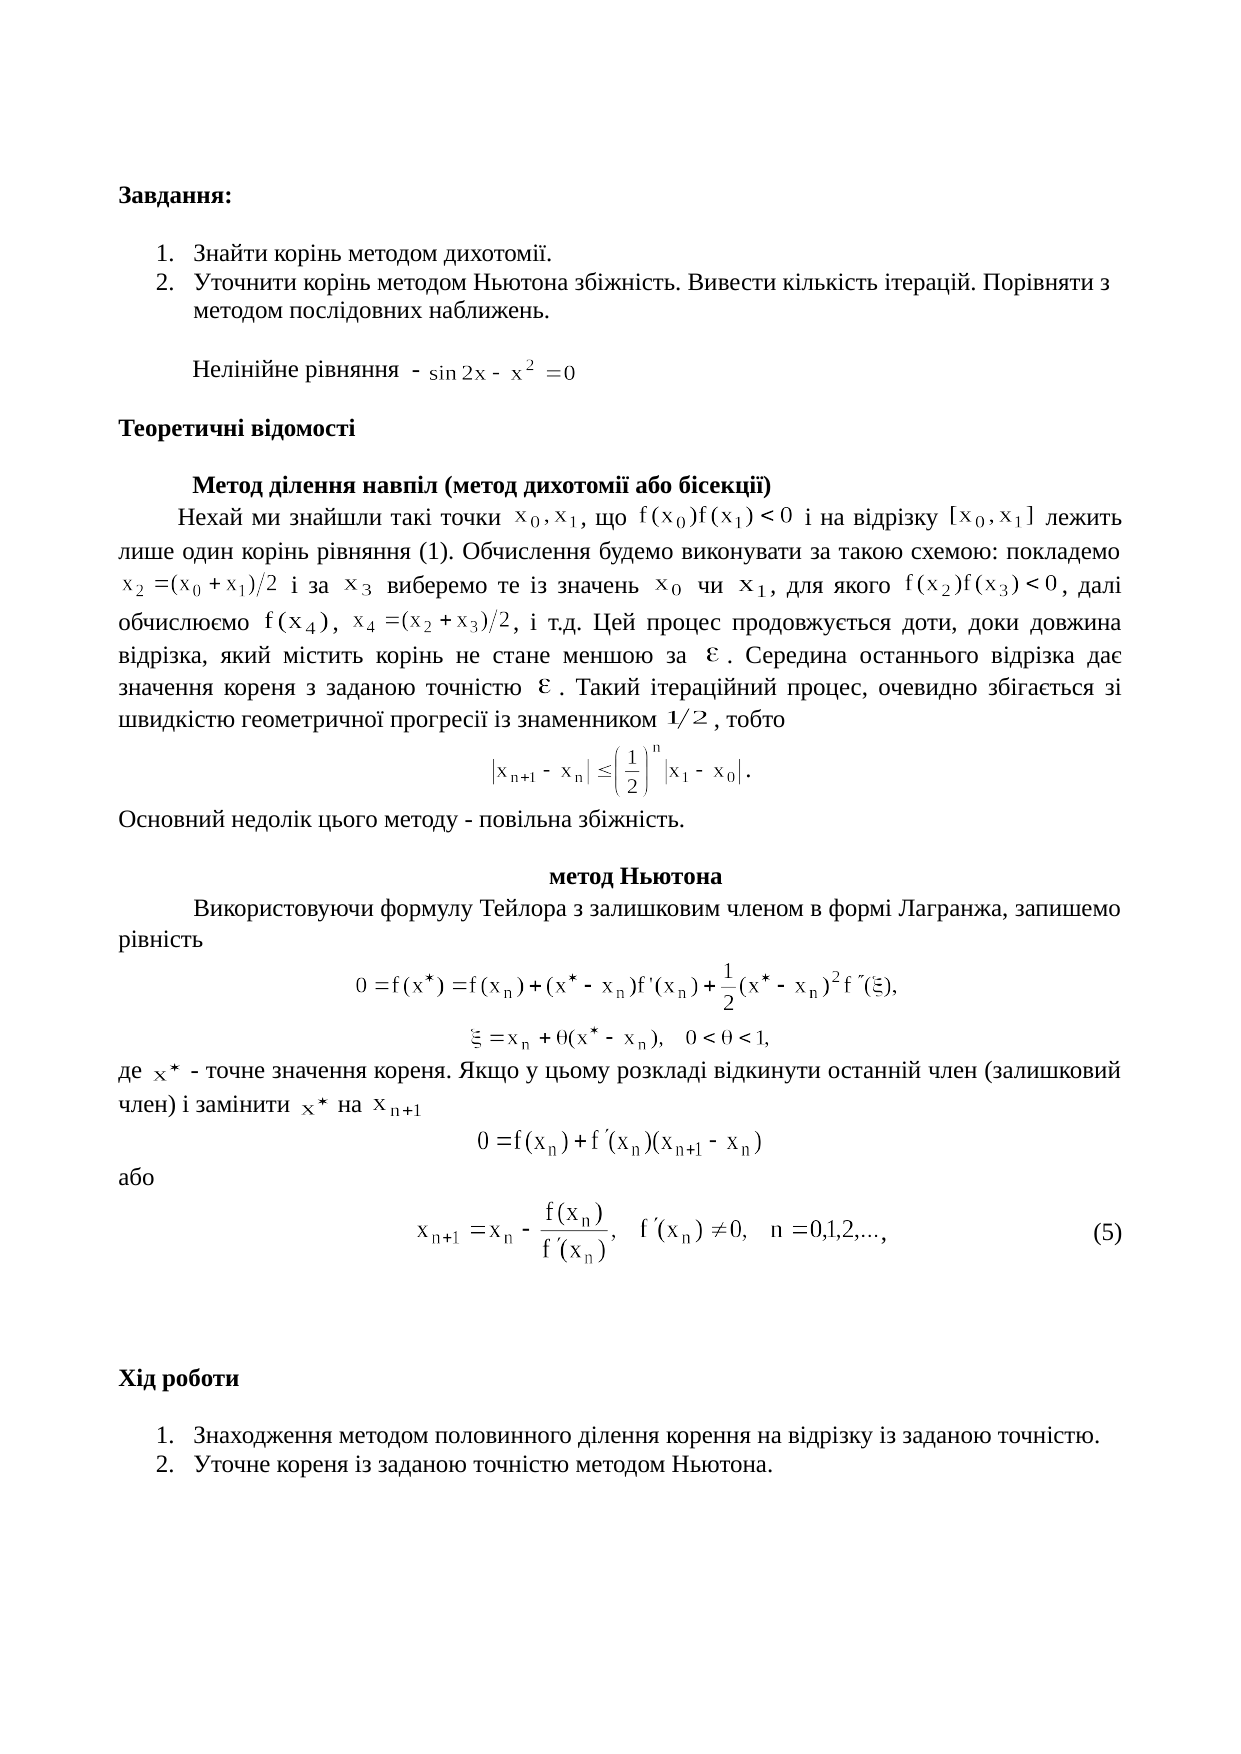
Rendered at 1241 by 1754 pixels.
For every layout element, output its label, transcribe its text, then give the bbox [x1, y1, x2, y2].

text . [118, 735, 1122, 801]
list Уточнити корінь методом Ньютона збіжність. Вивести кількість ітерацій. Порівняти з методом послідовних наближень. [156, 267, 1122, 324]
text Основний недолік цього методу - повільна збіжність. [118, 804, 1122, 833]
text , (5) [118, 1194, 1122, 1268]
list Знаходження методом половинного ділення корення на відрізку із заданою точністю. [156, 1420, 1122, 1449]
text Хід роботи [118, 1363, 1122, 1392]
text Теоретичні відомості [118, 413, 1122, 442]
text Нехай ми знайшли такі точки , що і на відрізку лежить лише один корінь рівняння (1). Обчислення будемо виконувати за такою схемою: покладемо і за виберемо те із значень чи , для якого , далі обчислюємо , , і т.д. Цей процес продовжується доти, доки довжина відрізка, який містить корінь не стане меншою за . Середина останнього відрізка дає значення кореня з заданою точністю . Такий ітераційний процес, очевидно збігається зі швидкістю геометричної прогресії із знаменником , тобто [118, 499, 1122, 732]
text Використовуючи формулу Тейлора з залишковим членом в формі Лагранжа, запишемо рівність [118, 893, 1122, 953]
list Уточне кореня із заданою точністю методом Ньютона. [156, 1449, 1122, 1478]
text Завдання: [118, 180, 1122, 209]
text Нелінійне рівняння - [118, 353, 1122, 384]
text Метод ділення навпіл (метод дихотомії або бісекції) [118, 471, 1122, 499]
text де - точне значення кореня. Якщо у цьому розкладі відкинути останній член (залишковий член) і замінити на [118, 1055, 1122, 1120]
list метод Ньютона [118, 861, 1122, 890]
text або [118, 1162, 1122, 1191]
list Знайти корінь методом дихотомії. [156, 238, 1122, 267]
